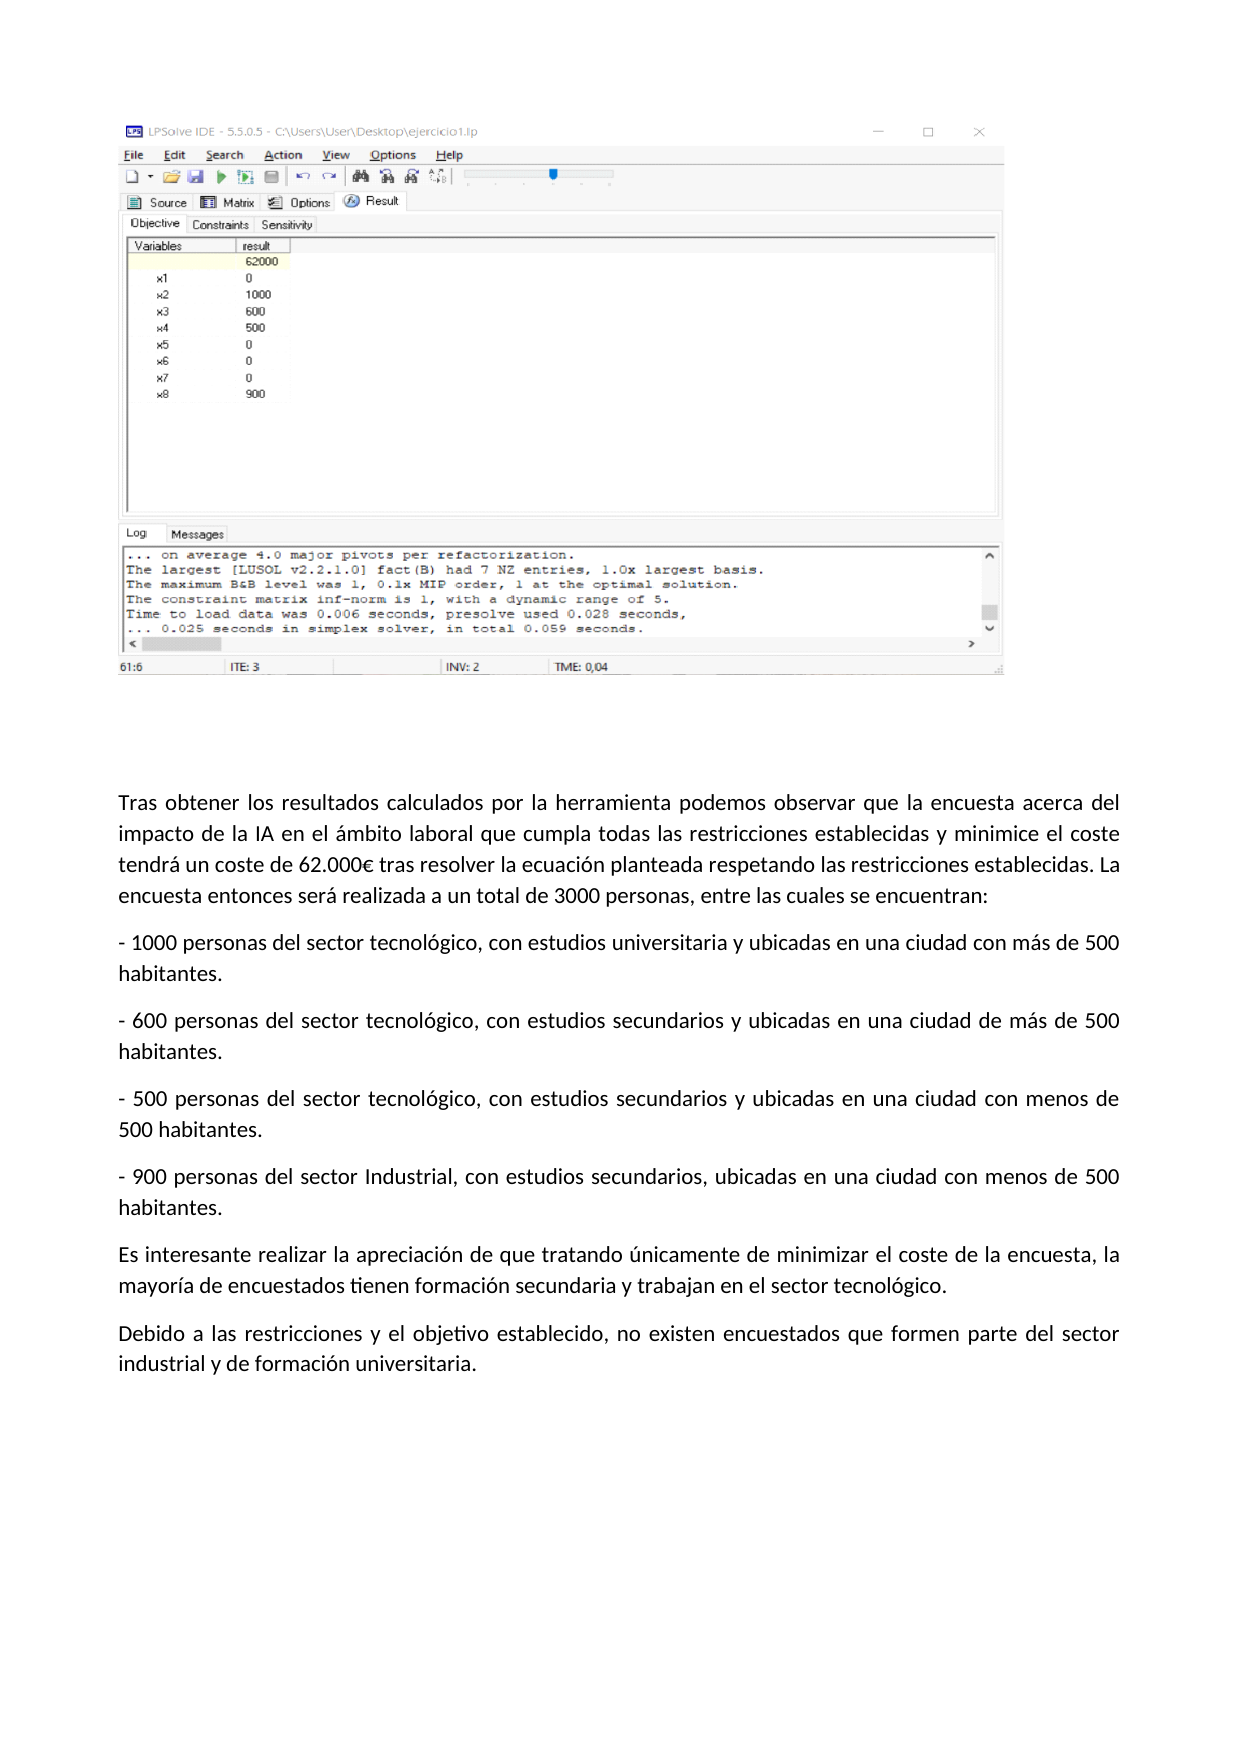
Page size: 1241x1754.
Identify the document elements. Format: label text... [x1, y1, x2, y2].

text Tras obtener los resultados calculados por la herramienta podemos observar que la encuesta acerca del impacto de la IA en el ámbito laboral que cumpla todas las restricciones establecidas y minimice el coste tendrá un coste de 62.000€ tras resolver la ecuación planteada respetando las restricciones establecidas. La encuesta entonces será realizada a un total de 3000 personas, entre las cuales se encuentran: [118, 788, 1122, 909]
text - 1000 personas del sector tecnológico, con estudios universitaria y ubicadas en una ciudad con más de 500 habitantes. [118, 928, 1122, 987]
text - 500 personas del sector tecnológico, con estudios secundarios y ubicadas en una ciudad con menos de 500 habitantes. [118, 1084, 1122, 1143]
text - 600 personas del sector tecnológico, con estudios secundarios y ubicadas en una ciudad de más de 500 habitantes. [118, 1006, 1122, 1065]
text Es interesante realizar la apreciación de que tratando únicamente de minimizar el coste de la encuesta, la mayoría de encuestados tienen formación secundaria y trabajan en el sector tecnológico. [118, 1241, 1122, 1299]
text - 900 personas del sector Industrial, con estudios secundarios, ubicadas en una ciudad con menos de 500 habitantes. [118, 1162, 1122, 1221]
text Debido a las restricciones y el objetivo establecido, no existen encuestados que formen parte del sector industrial y de formación universitaria. [118, 1319, 1122, 1377]
